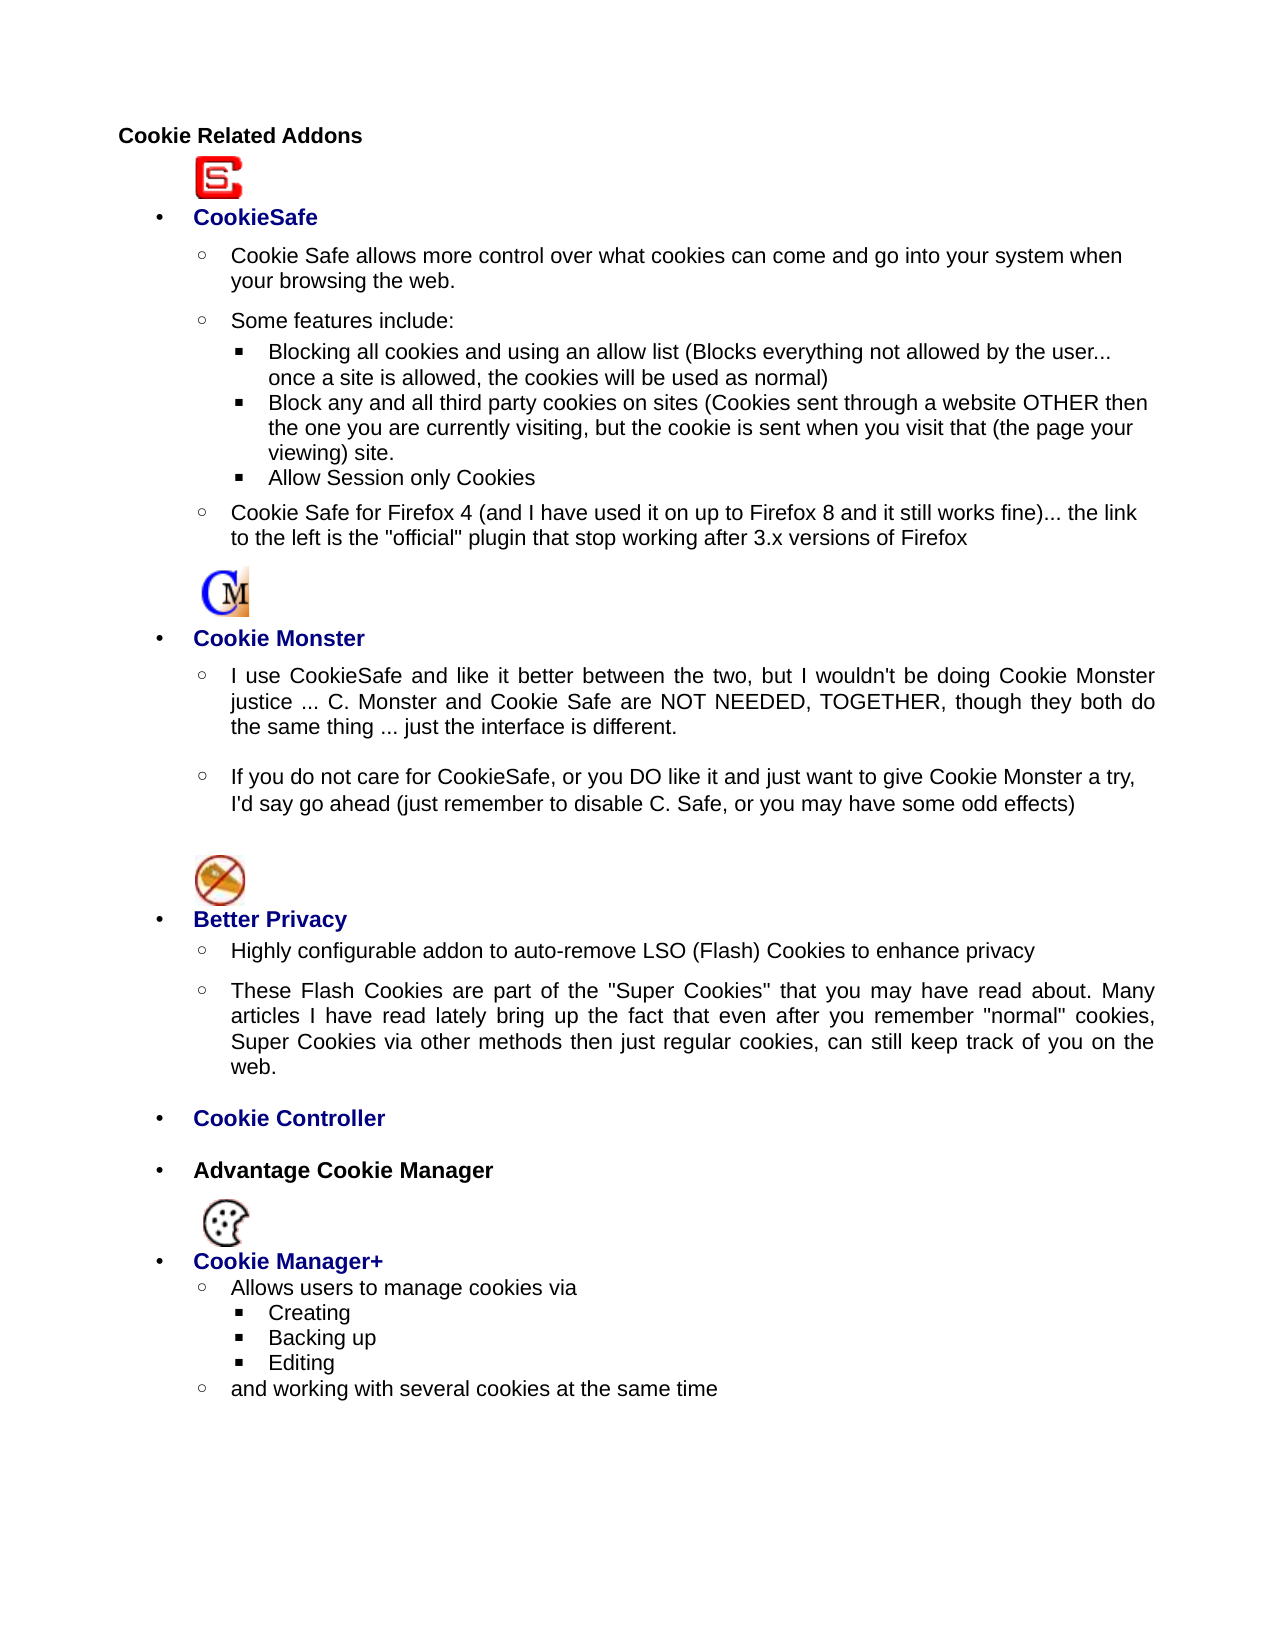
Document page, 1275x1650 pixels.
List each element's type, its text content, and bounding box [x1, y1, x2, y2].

subtitle Better Privacy [156, 906, 1157, 932]
list Creating [231, 1300, 1157, 1325]
picture [195, 855, 245, 906]
picture [202, 1198, 251, 1247]
list I use CookieSafe and like it better between the two, but I wouldn't be doing Cookie Monster justice ... C. Monster and Cookie Safe are NOT NEEDED, TOGETHER, though they both do the same thing ... just the interface is different. [193, 663, 1157, 739]
list Block any and all third party cookies on sites (Cookies sent through a website OTHER then the one you are currently visiting, but the cookie is sent when you visit that (the page your viewing) site. [231, 390, 1157, 465]
list Allow Session only Cookies [231, 465, 1157, 491]
list Some features include: [193, 308, 1157, 333]
list Allows users to manage cookies via [193, 1275, 1157, 1300]
list Cookie Safe for Firefox 4 (and I have used it on up to Firefox 8 and it still works fine)... the link to the left is the "official" plugin that stop working after 3.x versions of Firefox [193, 499, 1157, 550]
list If you do not care for CookieSafe, or you DO like it and just want to give Cookie Monster a try, I'd say go ahead (just remember to disable C. Safe, or you may have some odd effects) [193, 764, 1157, 816]
subtitle Advantage Cookie Manager [156, 1157, 1157, 1183]
subtitle Cookie Related Addons [118, 123, 1157, 148]
list Blocking all cookies and using an allow list (Blocks everything not allowed by the user... once a site is allowed, the cookies will be used as normal) [231, 339, 1157, 390]
list Backing up [231, 1325, 1157, 1350]
list Cookie Manager+ [156, 1248, 1157, 1275]
list These Flash Cookies are part of the "Super Cookies" that you may have read about. Many articles I have read lately bring up the fact that even after you remember "normal" cookies, Super Cookies via other methods then just regular cookies, can still keep track of you on the web. [193, 978, 1157, 1079]
list Cookie Safe allows more control over what cookies can come and go into your system when your browsing the web. [193, 243, 1157, 293]
picture [195, 156, 243, 199]
subtitle Cookie Monster [156, 625, 1157, 651]
list and working with several cookies at the same time [193, 1376, 1157, 1401]
subtitle CookieSafe [156, 204, 1157, 231]
list Editing [231, 1350, 1157, 1376]
picture [199, 566, 250, 617]
list Cookie Controller [156, 1105, 1157, 1132]
list Highly configurable addon to auto-remove LSO (Flash) Cookies to enhance privacy [193, 938, 1157, 963]
